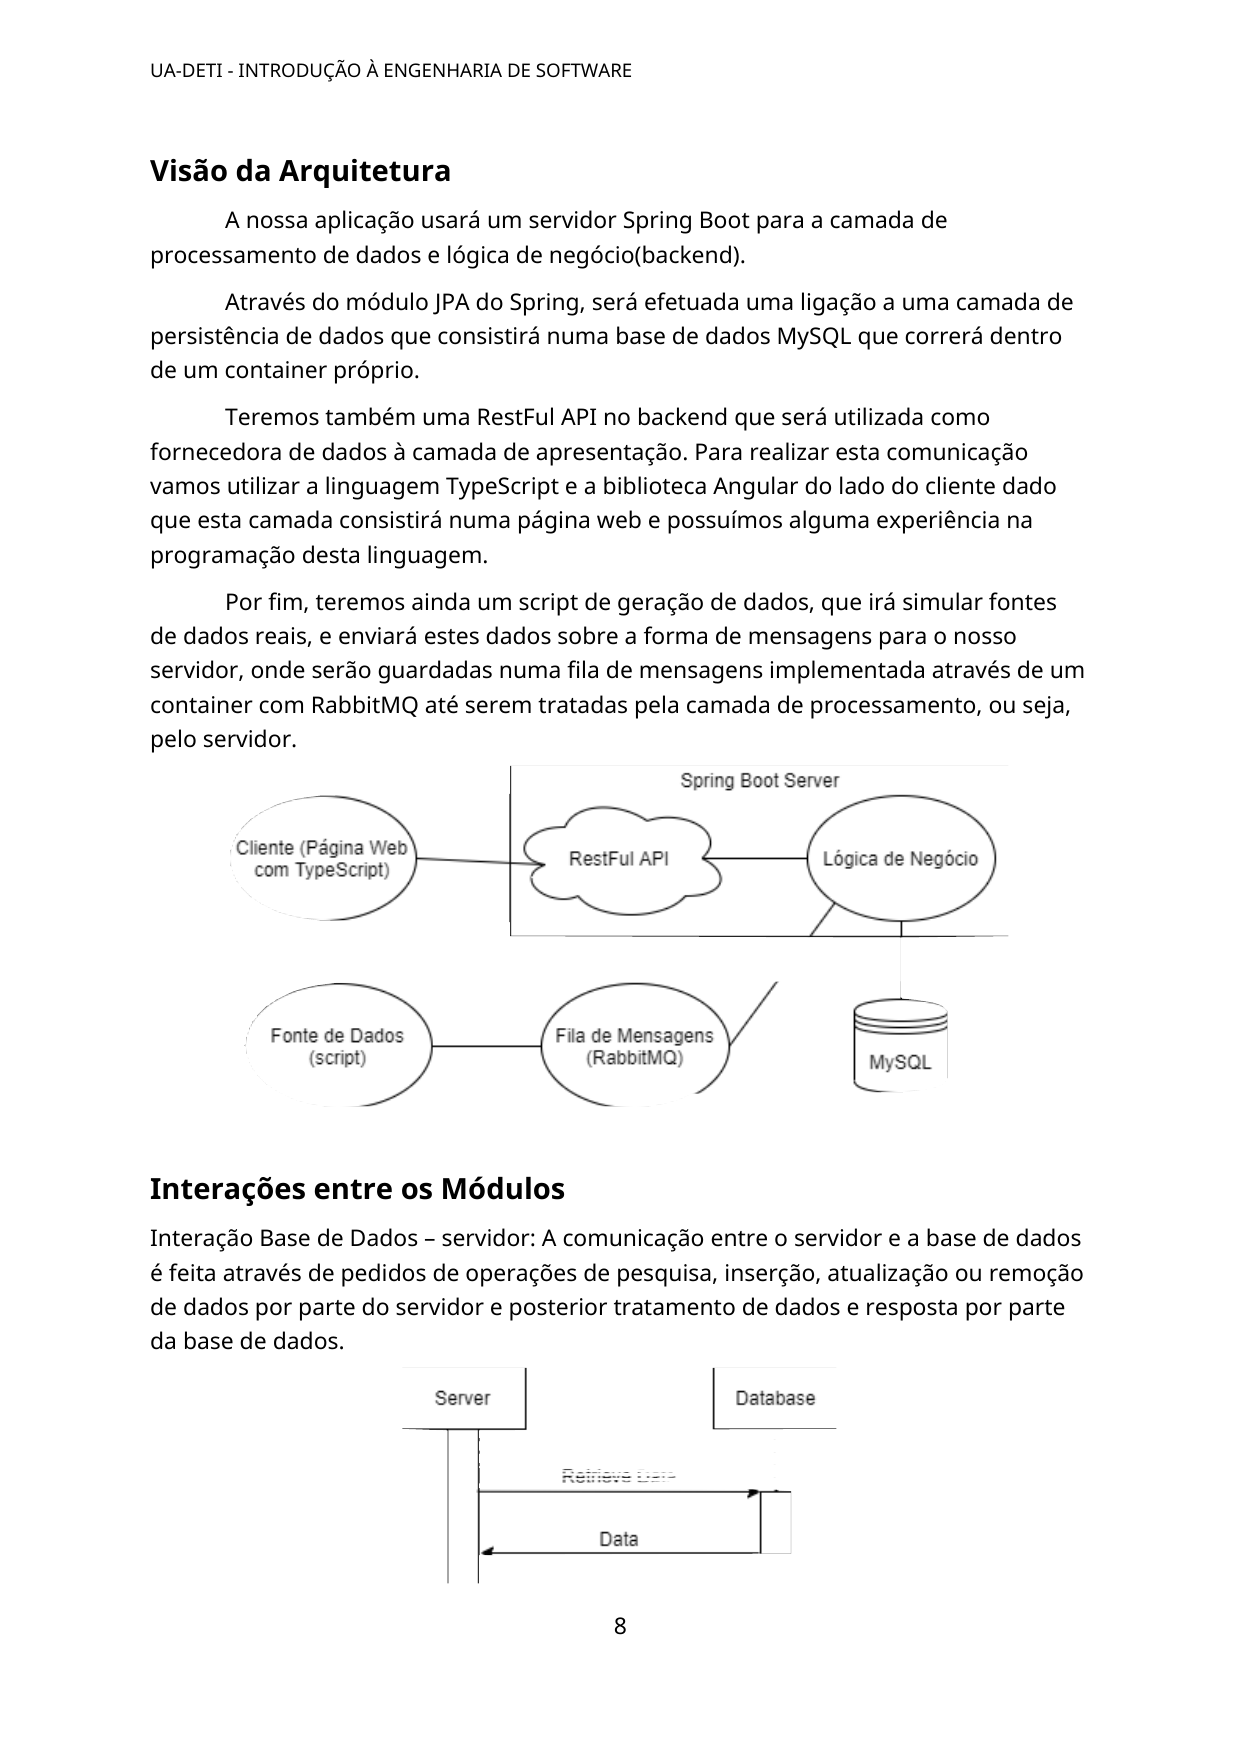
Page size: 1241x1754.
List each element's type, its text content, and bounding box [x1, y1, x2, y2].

text Teremos também uma RestFul API no backend que será utilizada como fornecedora de dados à camada de apresentação. Para realizar esta comunicação vamos utilizar a linguagem TypeScript e a biblioteca Angular do lado do cliente dado que esta camada consistirá numa página web e possuímos alguma experiência na programação desta linguagem. [150, 401, 1090, 570]
text Por fim, teremos ainda um script de geração de dados, que irá simular fontes de dados reais, e enviará estes dados sobre a forma de mensagens para o nosso servidor, onde serão guardadas numa fila de mensagens implementada através de um container com RabbitMQ até serem tratadas pela camada de processamento, ou seja, pelo servidor. [150, 586, 1090, 754]
text Interação Base de Dados – servidor: A comunicação entre o servidor e a base de dados é feita através de pedidos de operações de pesquisa, inserção, atualização ou remoção de dados por parte do servidor e posterior tratamento de dados e resposta por parte da base de dados. [150, 1222, 1090, 1357]
text A nossa aplicação usará um servidor Spring Boot para a camada de processamento de dados e lógica de negócio(backend). [150, 204, 1090, 270]
subtitle Interações entre os Módulos [150, 1168, 1090, 1208]
text Através do módulo JPA do Spring, será efetuada uma ligação a uma camada de persistência de dados que consistirá numa base de dados MySQL que correrá dentro de um container próprio. [150, 286, 1090, 386]
subtitle Visão da Arquitetura [150, 150, 1090, 190]
